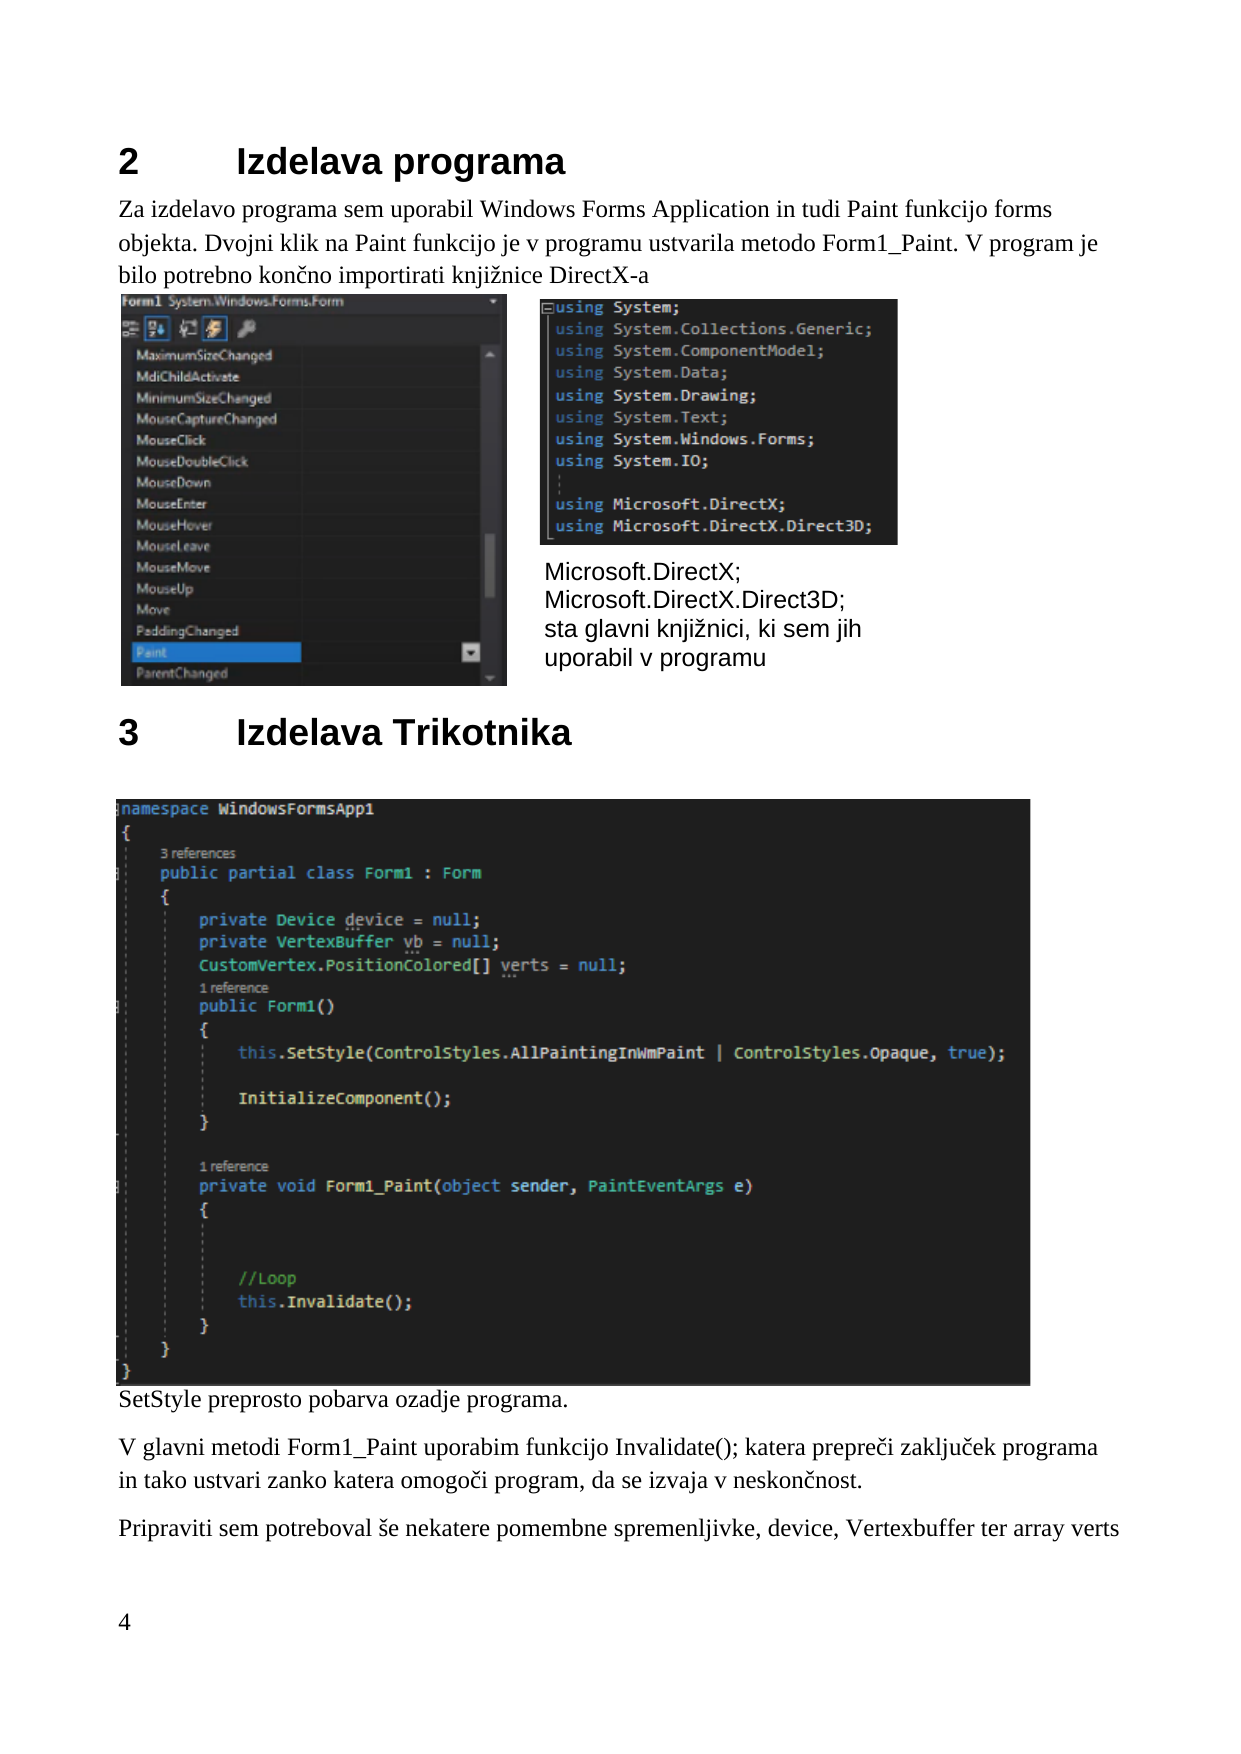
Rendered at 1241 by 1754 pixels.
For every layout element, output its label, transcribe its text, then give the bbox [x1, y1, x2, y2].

subtitle Izdelava Trikotnika [118, 710, 1122, 753]
text SetStyle preprosto pobarva ozadje programa. [118, 1384, 1122, 1413]
picture [116, 799, 1031, 1386]
text Pripraviti sem potreboval še nekatere pomembne spremenljivke, device, Vertexbuffer ter array verts [118, 1513, 1122, 1541]
picture [121, 294, 507, 686]
picture [539, 299, 898, 545]
text Za izdelavo programa sem uporabil Windows Forms Application in tudi Paint funkcijo forms objekta. Dvojni klik na Paint funkcijo je v programu ustvarila metodo Form1_Paint. V program je bilo potrebno končno importirati knjižnice DirectX-a [118, 194, 1122, 289]
subtitle Izdelava programa [118, 139, 1122, 182]
text V glavni metodi Form1_Paint uporabim funkcijo Invalidate(); katera prepreči zaključek programa in tako ustvari zanko katera omogoči program, da se izvaja v neskončnost. [118, 1432, 1122, 1494]
